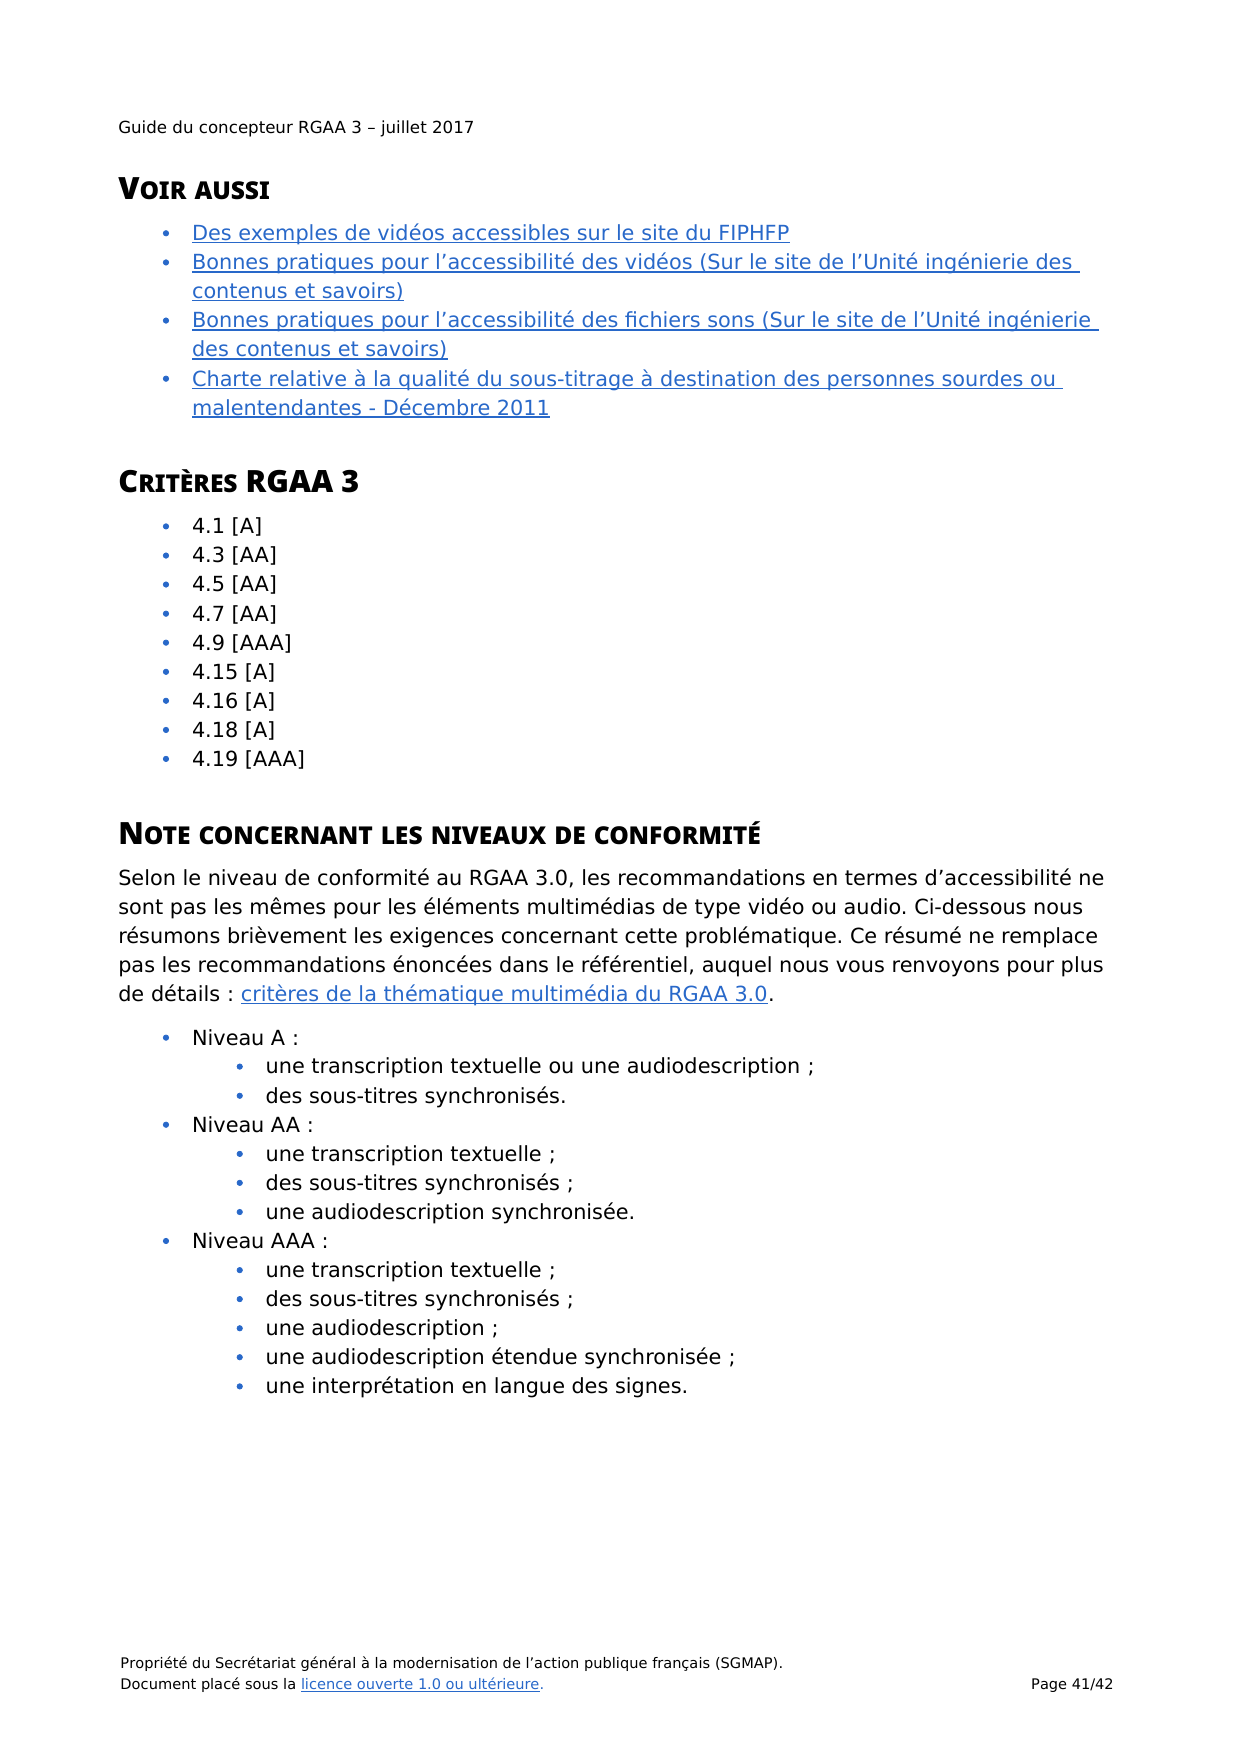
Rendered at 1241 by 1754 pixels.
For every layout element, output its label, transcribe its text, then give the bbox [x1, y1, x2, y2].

list 4.18 [A] [162, 718, 1122, 742]
list 4.7 [AA] [162, 602, 1122, 626]
list 4.5 [AA] [162, 572, 1122, 597]
list une transcription textuelle ; [236, 1258, 1122, 1282]
list 4.15 [A] [162, 660, 1122, 684]
subtitle Voir aussi [118, 167, 1122, 209]
subtitle Note concernant les niveaux de conformité [118, 811, 1122, 853]
list Niveau AA : [162, 1113, 1122, 1137]
list Niveau AAA : [162, 1229, 1122, 1253]
list une audiodescription synchronisée. [236, 1200, 1122, 1224]
list des sous-titres synchronisés ; [236, 1171, 1122, 1195]
list Des exemples de vidéos accessibles sur le site du FIPHFP [162, 221, 1122, 246]
list Bonnes pratiques pour l’accessibilité des vidéos (Sur le site de l’Unité ingénierie des contenus et savoirs) [162, 250, 1122, 304]
list 4.9 [AAA] [162, 631, 1122, 655]
subtitle Critères RGAA 3 [118, 460, 1122, 502]
list 4.16 [A] [162, 689, 1122, 713]
list 4.19 [AAA] [162, 747, 1122, 771]
list 4.1 [A] [162, 514, 1122, 539]
list Niveau A : [162, 1026, 1122, 1050]
list une transcription textuelle ; [236, 1142, 1122, 1166]
list une audiodescription ; [236, 1316, 1122, 1340]
list une interprétation en langue des signes. [236, 1374, 1122, 1398]
list des sous-titres synchronisés. [236, 1084, 1122, 1108]
list 4.3 [AA] [162, 543, 1122, 568]
list des sous-titres synchronisés ; [236, 1287, 1122, 1311]
list Bonnes pratiques pour l’accessibilité des fichiers sons (Sur le site de l’Unité ingénierie des contenus et savoirs) [162, 308, 1122, 362]
list une transcription textuelle ou une audiodescription ; [236, 1054, 1122, 1079]
list une audiodescription étendue synchronisée ; [236, 1345, 1122, 1369]
list Charte relative à la qualité du sous-titrage à destination des personnes sourdes ou malentendantes - Décembre 2011 [162, 367, 1122, 420]
text Selon le niveau de conformité au RGAA 3.0, les recommandations en termes d’accessibilité ne sont pas les mêmes pour les éléments multimédias de type vidéo ou audio. Ci-dessous nous résumons brièvement les exigences concernant cette problématique. Ce résumé ne remplace pas les recommandations énoncées dans le référentiel, auquel nous vous renvoyons pour plus de détails : critères de la thématique multimédia du RGAA 3.0. [118, 866, 1122, 1006]
